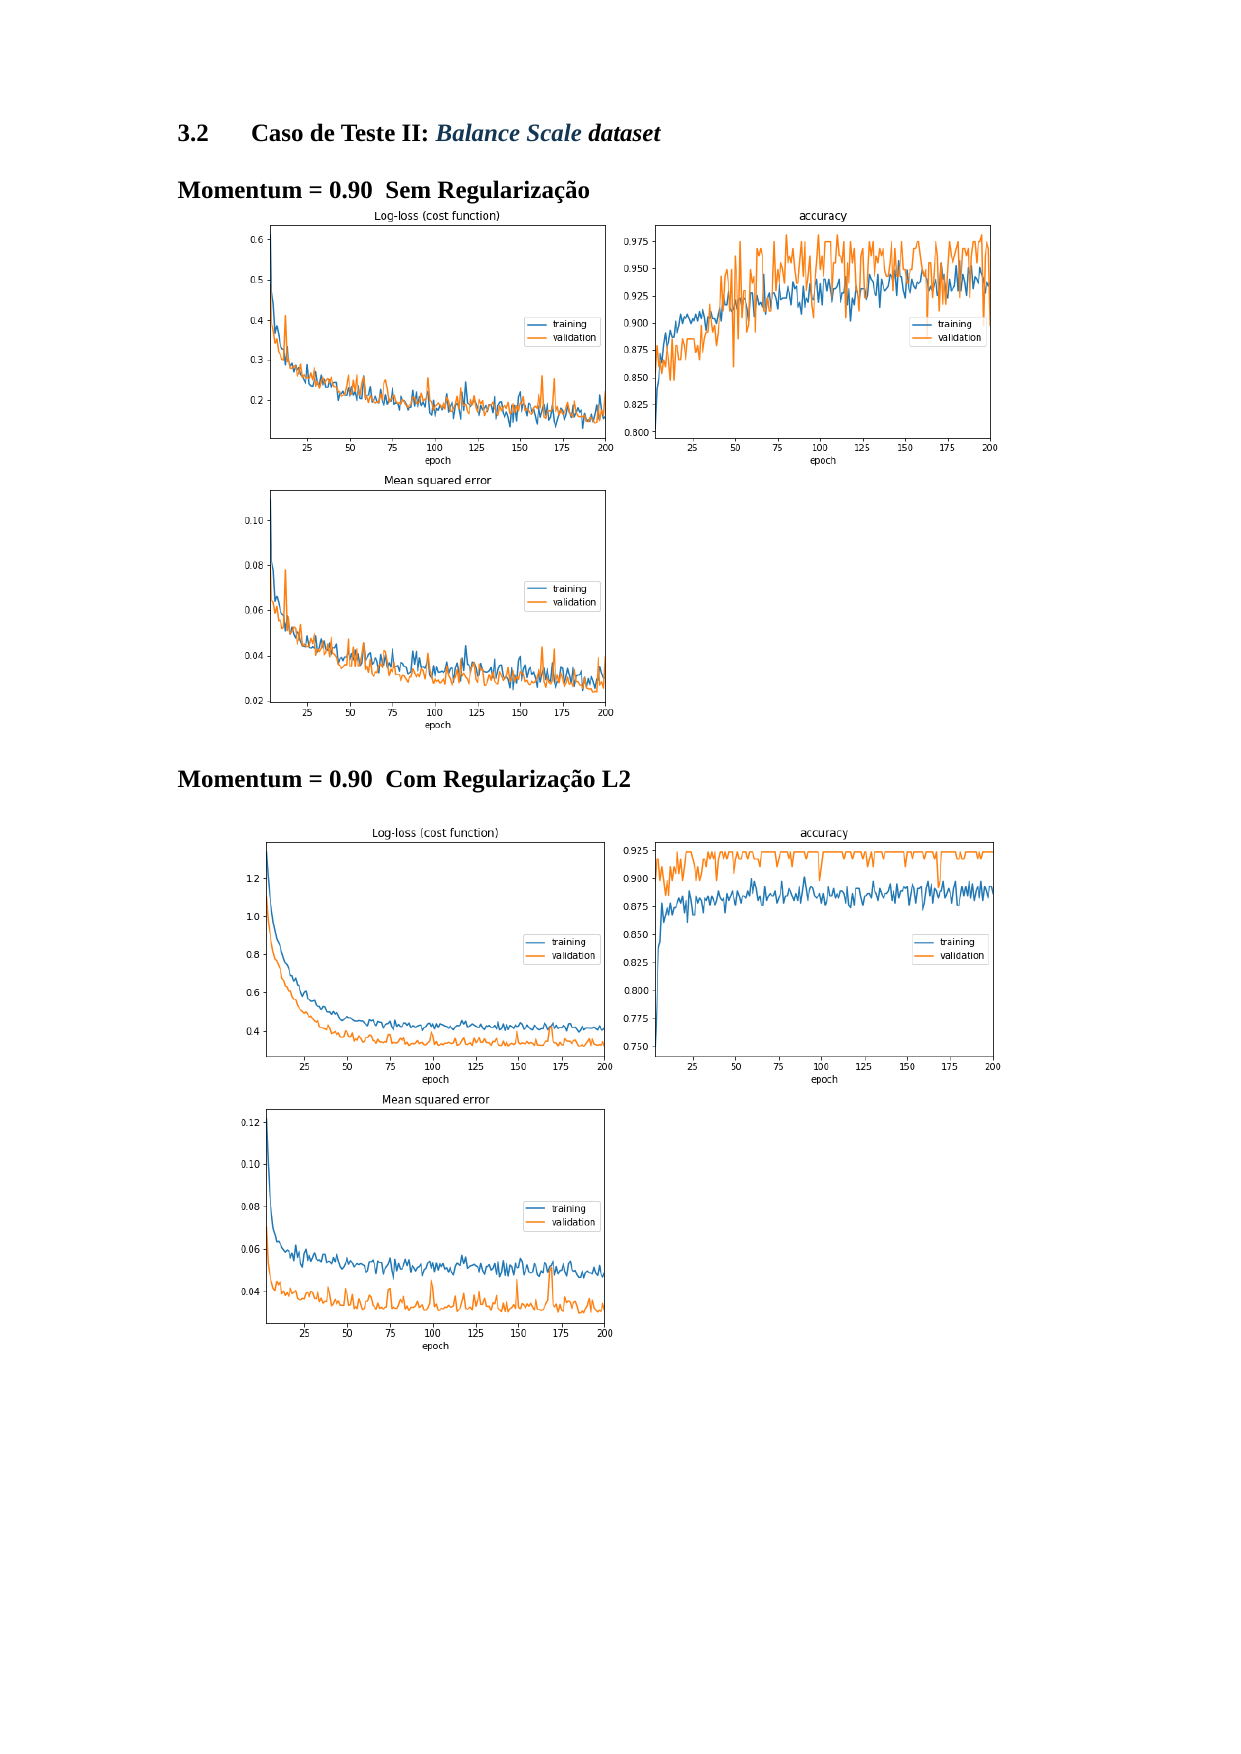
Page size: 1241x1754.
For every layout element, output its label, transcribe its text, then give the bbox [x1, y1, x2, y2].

text Momentum = 0.90 Com Regularização L2 [177, 764, 1063, 793]
text Momentum = 0.90 Sem Regularização [177, 176, 1063, 204]
picture [233, 821, 1007, 1357]
text 3.2 Caso de Teste II: Balance Scale dataset [177, 118, 1063, 147]
picture [237, 204, 1004, 736]
